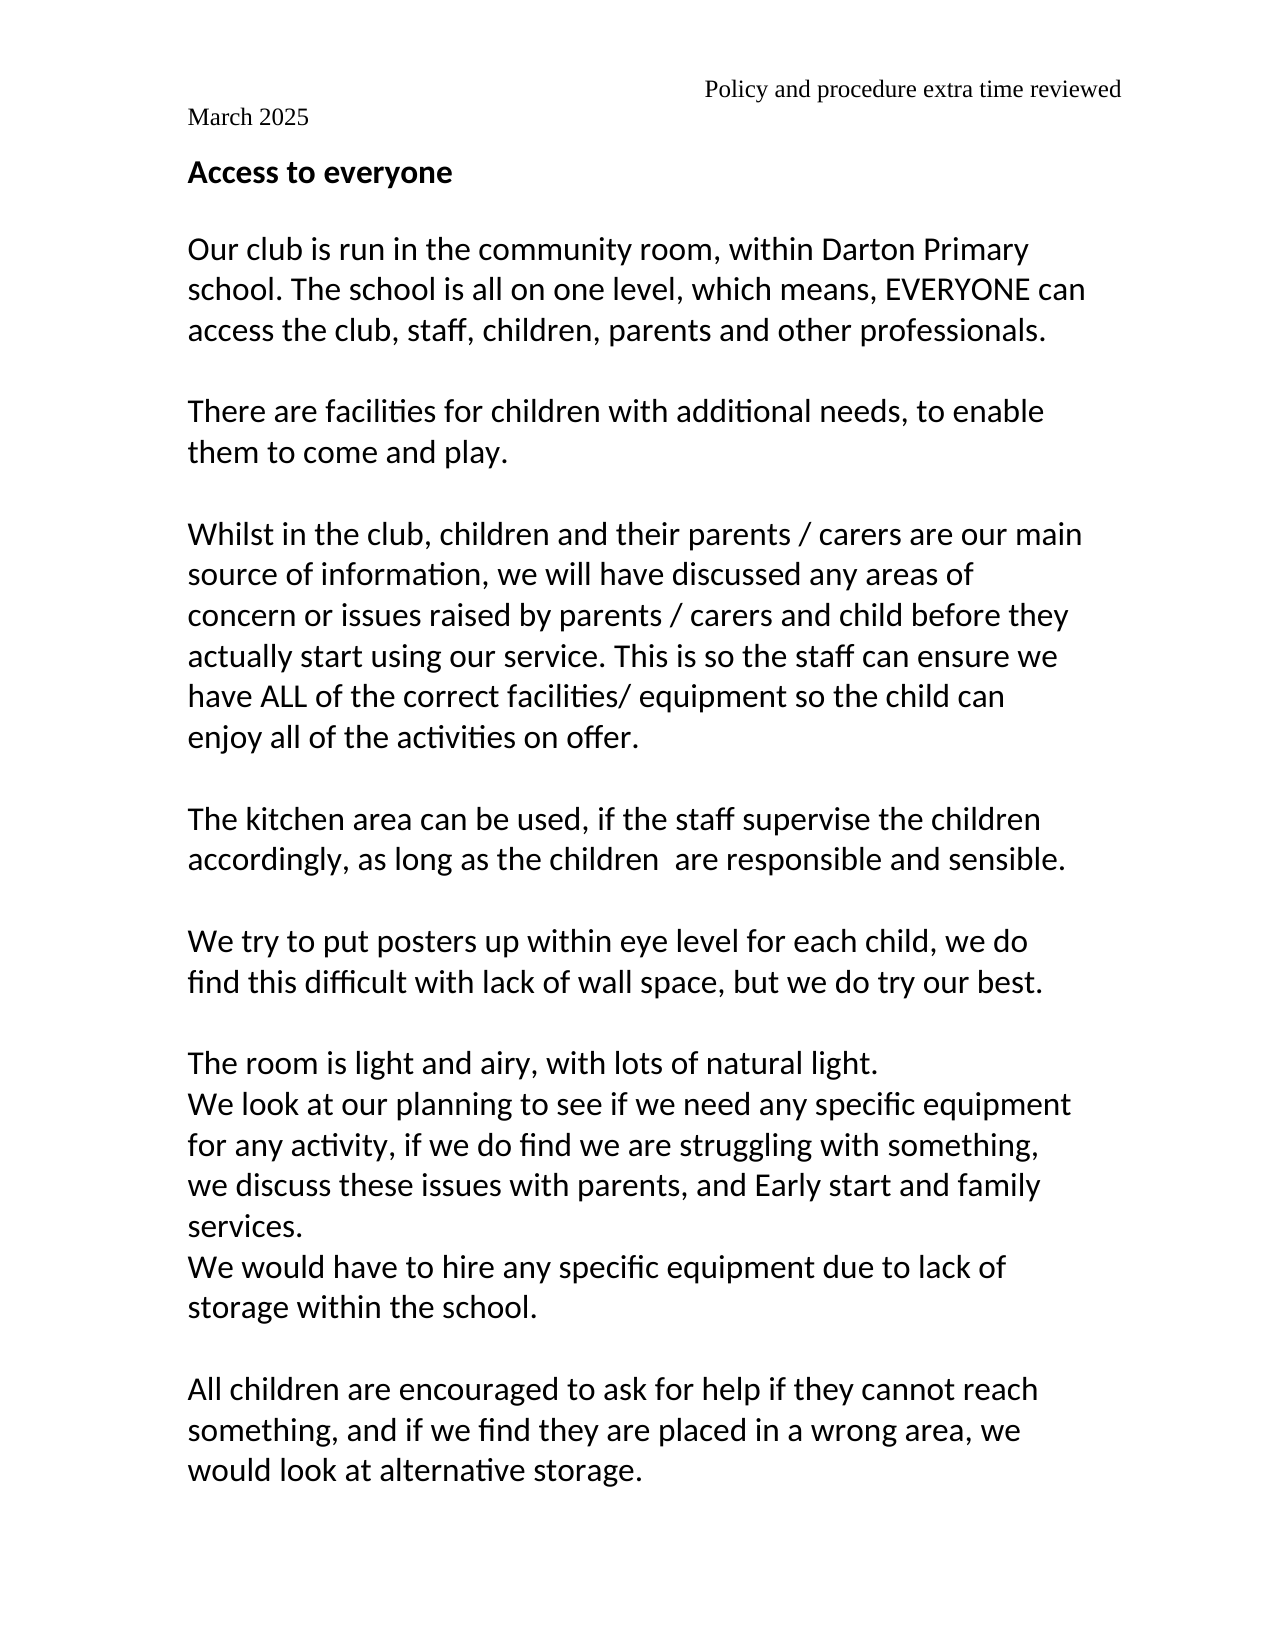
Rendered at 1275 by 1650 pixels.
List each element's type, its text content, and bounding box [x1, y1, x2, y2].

text The room is light and airy, with lots of natural light. [187, 1042, 1087, 1083]
text Access to everyone [187, 150, 1087, 192]
text Whilst in the club, children and their parents / carers are our main source of information, we will have discussed any areas of concern or issues raised by parents / carers and child before they actually start using our service. This is so the staff can ensure we have ALL of the correct facilities/ equipment so the child can enjoy all of the activities on offer. [187, 513, 1087, 757]
text The kitchen area can be used, if the staff supervise the children accordingly, as long as the children are responsible and sensible. [187, 798, 1087, 879]
text All children are encouraged to ask for help if they cannot reach something, and if we find they are placed in a wrong area, we would look at alternative storage. [187, 1368, 1087, 1490]
text Our club is run in the community room, within Darton Primary school. The school is all on one level, which means, EVERYONE can access the club, staff, children, parents and other professionals. [187, 227, 1087, 350]
text We look at our planning to see if we need any specific equipment for any activity, if we do find we are struggling with something, we discuss these issues with parents, and Early start and family services. [187, 1083, 1087, 1246]
text We would have to hire any specific equipment due to lack of storage within the school. [187, 1246, 1087, 1327]
text We try to put posters up within eye level for each child, we do find this difficult with lack of wall space, but we do try our best. [187, 920, 1087, 1001]
text There are facilities for children with additional needs, to enable them to come and play. [187, 390, 1087, 472]
